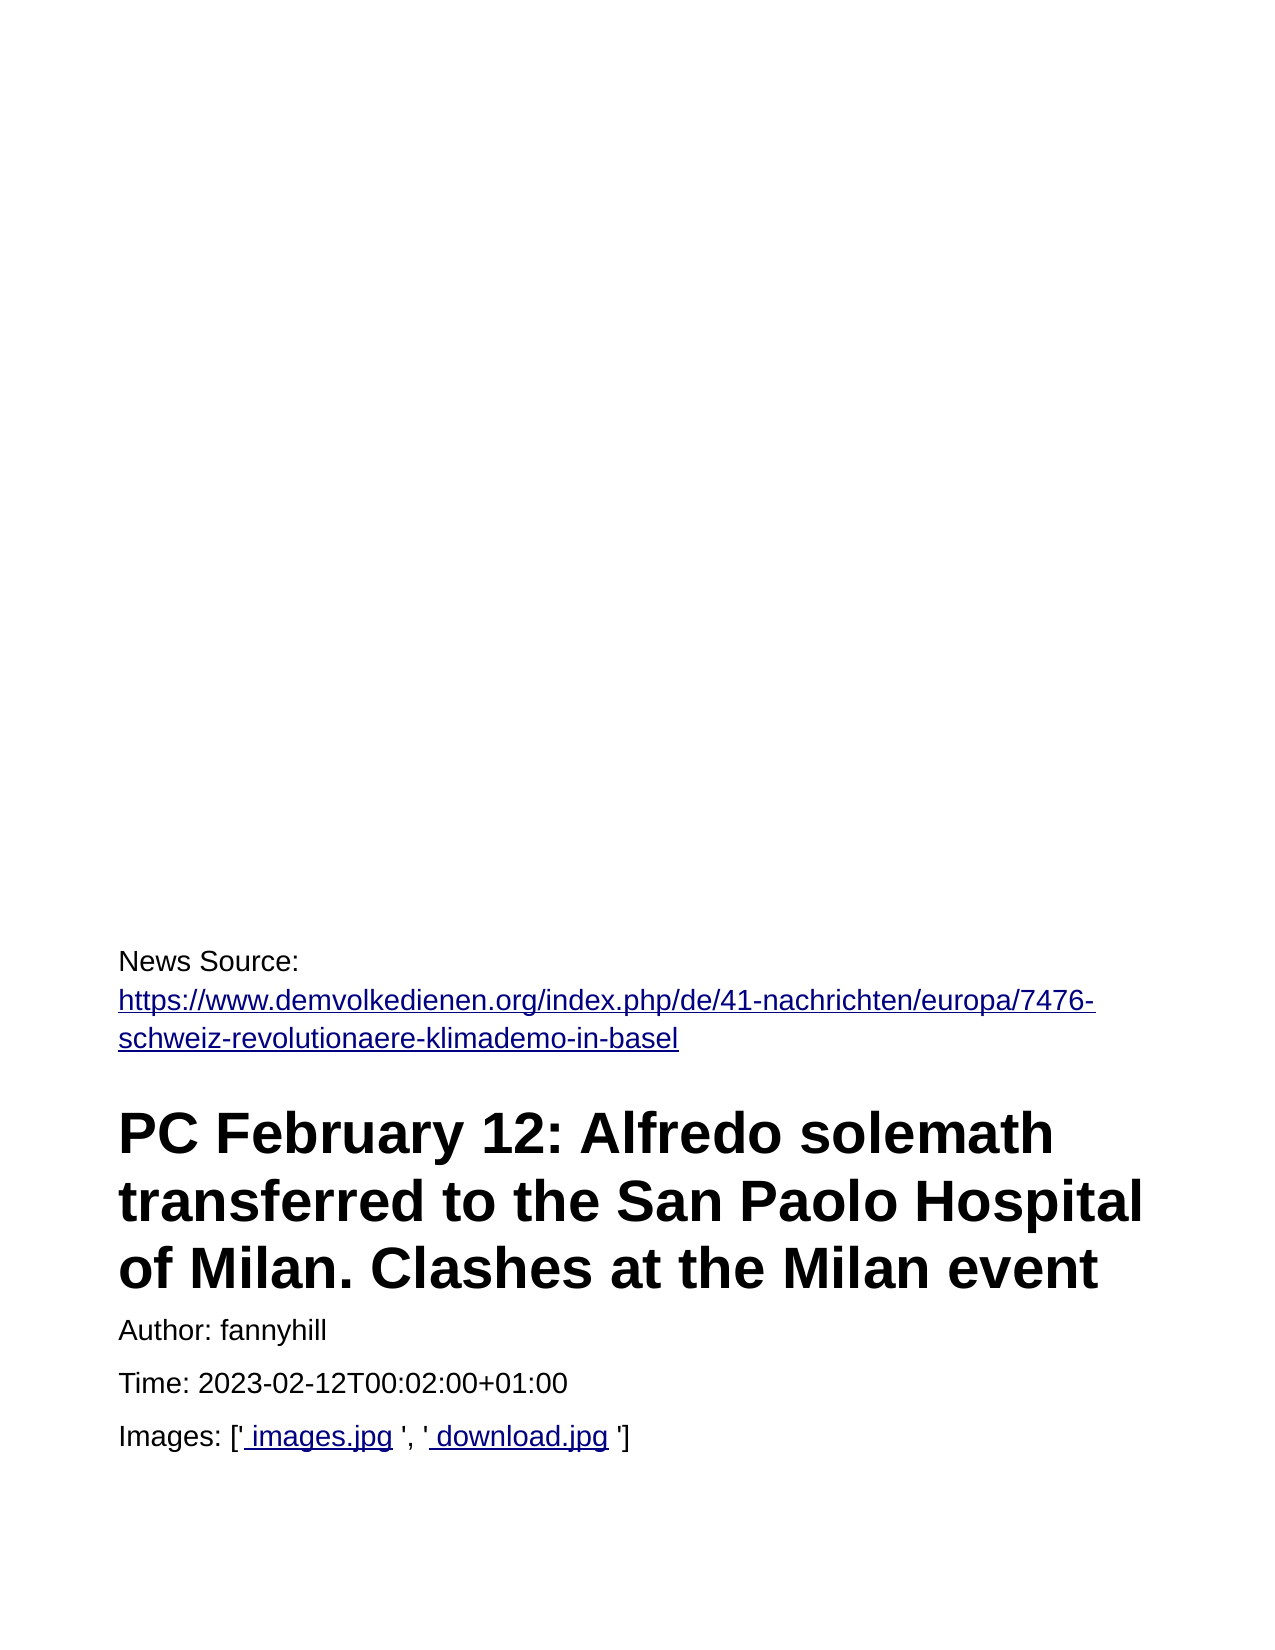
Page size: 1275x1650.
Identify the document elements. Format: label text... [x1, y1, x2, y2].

text News Source: https://www.demvolkedienen.org/index.php/de/41-nachrichten/europa/7476-schweiz-revolutionaere-klimademo-in-basel [118, 944, 1157, 1054]
text Time: 2023-02-12T00:02:00+01:00 [118, 1366, 1157, 1399]
text Author: fannyhill [118, 1313, 1157, 1346]
text Images: [' images.jpg ', ' download.jpg '] [118, 1419, 1157, 1453]
subtitle PC February 12: Alfredo solemath transferred to the San Paolo Hospital of Milan. Clashes at the Milan event [118, 1099, 1157, 1300]
